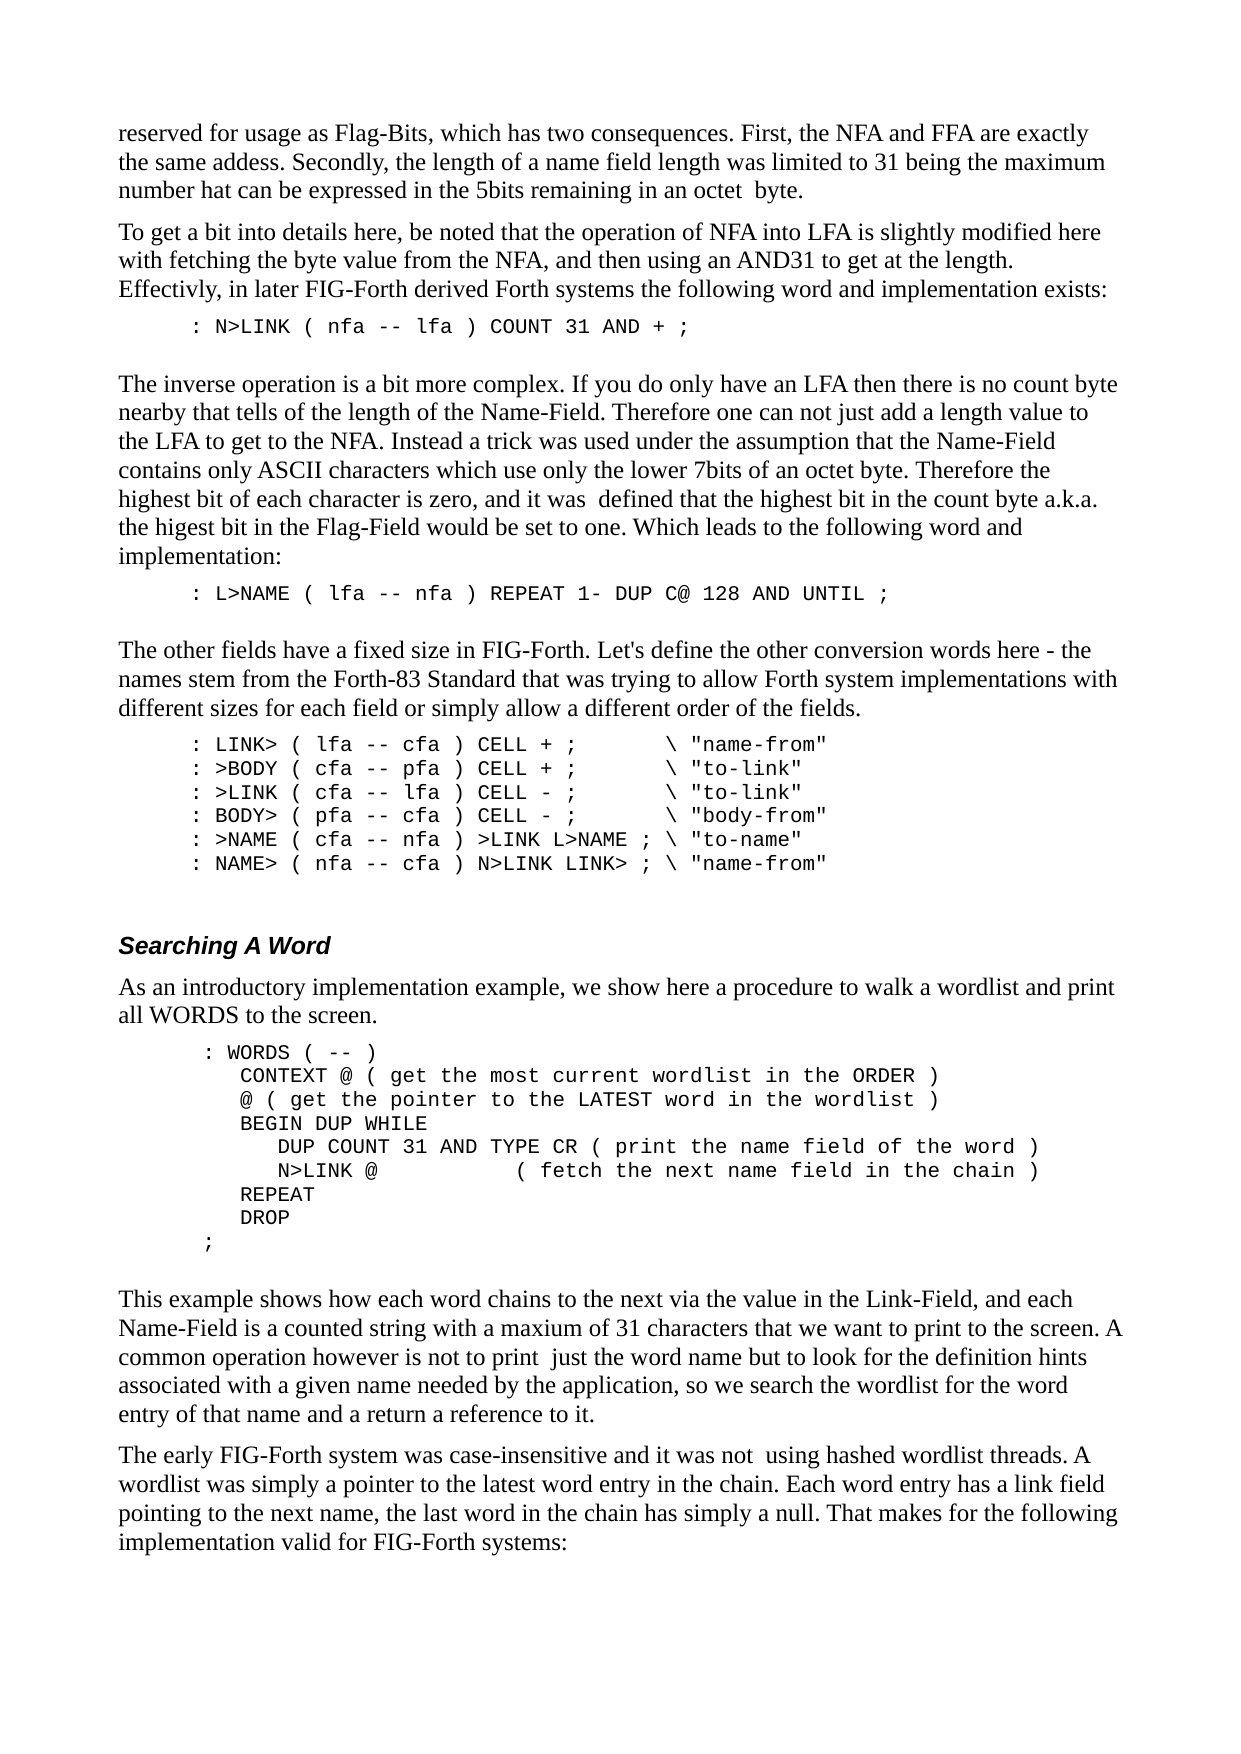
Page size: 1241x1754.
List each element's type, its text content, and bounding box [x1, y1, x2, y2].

text The early FIG-Forth system was case-insensitive and it was not using hashed wordlist threads. A wordlist was simply a pointer to the latest word entry in the chain. Each word entry has a link field pointing to the next name, the last word in the chain has simply a null. That makes for the following implementation valid for FIG-Forth systems: [118, 1440, 1122, 1555]
subtitle Searching A Word [118, 931, 1122, 959]
text To get a bit into details here, be noted that the operation of NFA into LFA is slightly modified here with fetching the byte value from the NFA, and then using an AND31 to get at the length. Effectivly, in later FIG-Forth derived Forth systems the following word and implementation exists: [118, 217, 1122, 303]
text The other fields have a fixed size in FIG-Forth. Let's define the other conversion words here - the names stem from the Forth-83 Standard that was trying to allow Forth system implementations with different sizes for each field or simply allow a different order of the fields. [118, 636, 1122, 722]
text : N>LINK ( nfa -- lfa ) COUNT 31 AND + ; [177, 316, 1063, 339]
text : LINK> ( lfa -- cfa ) CELL + ; \ "name-from" : >BODY ( cfa -- pfa ) CELL + ; \ "to-link" : >LINK ( cfa -- lfa ) CELL - ; \ "to-link" : BODY> ( pfa -- cfa ) CELL - ; \ "body-from" : >NAME ( cfa -- nfa ) >LINK L>NAME ; \ "to-name" : NAME> ( nfa -- cfa ) N>LINK LINK> ; \ "name-from" [177, 734, 1063, 876]
text reserved for usage as Flag-Bits, which has two consequences. First, the NFA and FFA are exactly the same addess. Secondly, the length of a name field length was limited to 31 being the maximum number hat can be expressed in the 5bits remaining in an octet byte. [118, 118, 1122, 204]
text : L>NAME ( lfa -- nfa ) REPEAT 1- DUP C@ 128 AND UNTIL ; [177, 582, 1063, 606]
text This example shows how each word chains to the next via the value in the Link-Field, and each Name-Field is a counted string with a maxium of 31 characters that we want to print to the screen. A common operation however is not to print just the word name but to look for the definition hints associated with a given name needed by the application, so we search the wordlist for the word entry of that name and a return a reference to it. [118, 1284, 1122, 1428]
text : WORDS ( -- ) CONTEXT @ ( get the most current wordlist in the ORDER ) @ ( get the pointer to the LATEST word in the wordlist ) BEGIN DUP WHILE DUP COUNT 31 AND TYPE CR ( print the name field of the word ) N>LINK @ ( fetch the next name field in the chain ) REPEAT DROP ; [177, 1042, 1063, 1254]
text The inverse operation is a bit more complex. If you do only have an LFA then there is no count byte nearby that tells of the length of the Name-Field. Therefore one can not just add a length value to the LFA to get to the NFA. Instead a trick was used under the assumption that the Name-Field contains only ASCII characters which use only the lower 7bits of an octet byte. Therefore the highest bit of each character is zero, and it was defined that the highest bit in the count byte a.k.a. the higest bit in the Flag-Field would be set to one. Which leads to the following word and implementation: [118, 369, 1122, 570]
text As an introductory implementation example, we show here a procedure to walk a wordlist and print all WORDS to the screen. [118, 972, 1122, 1029]
